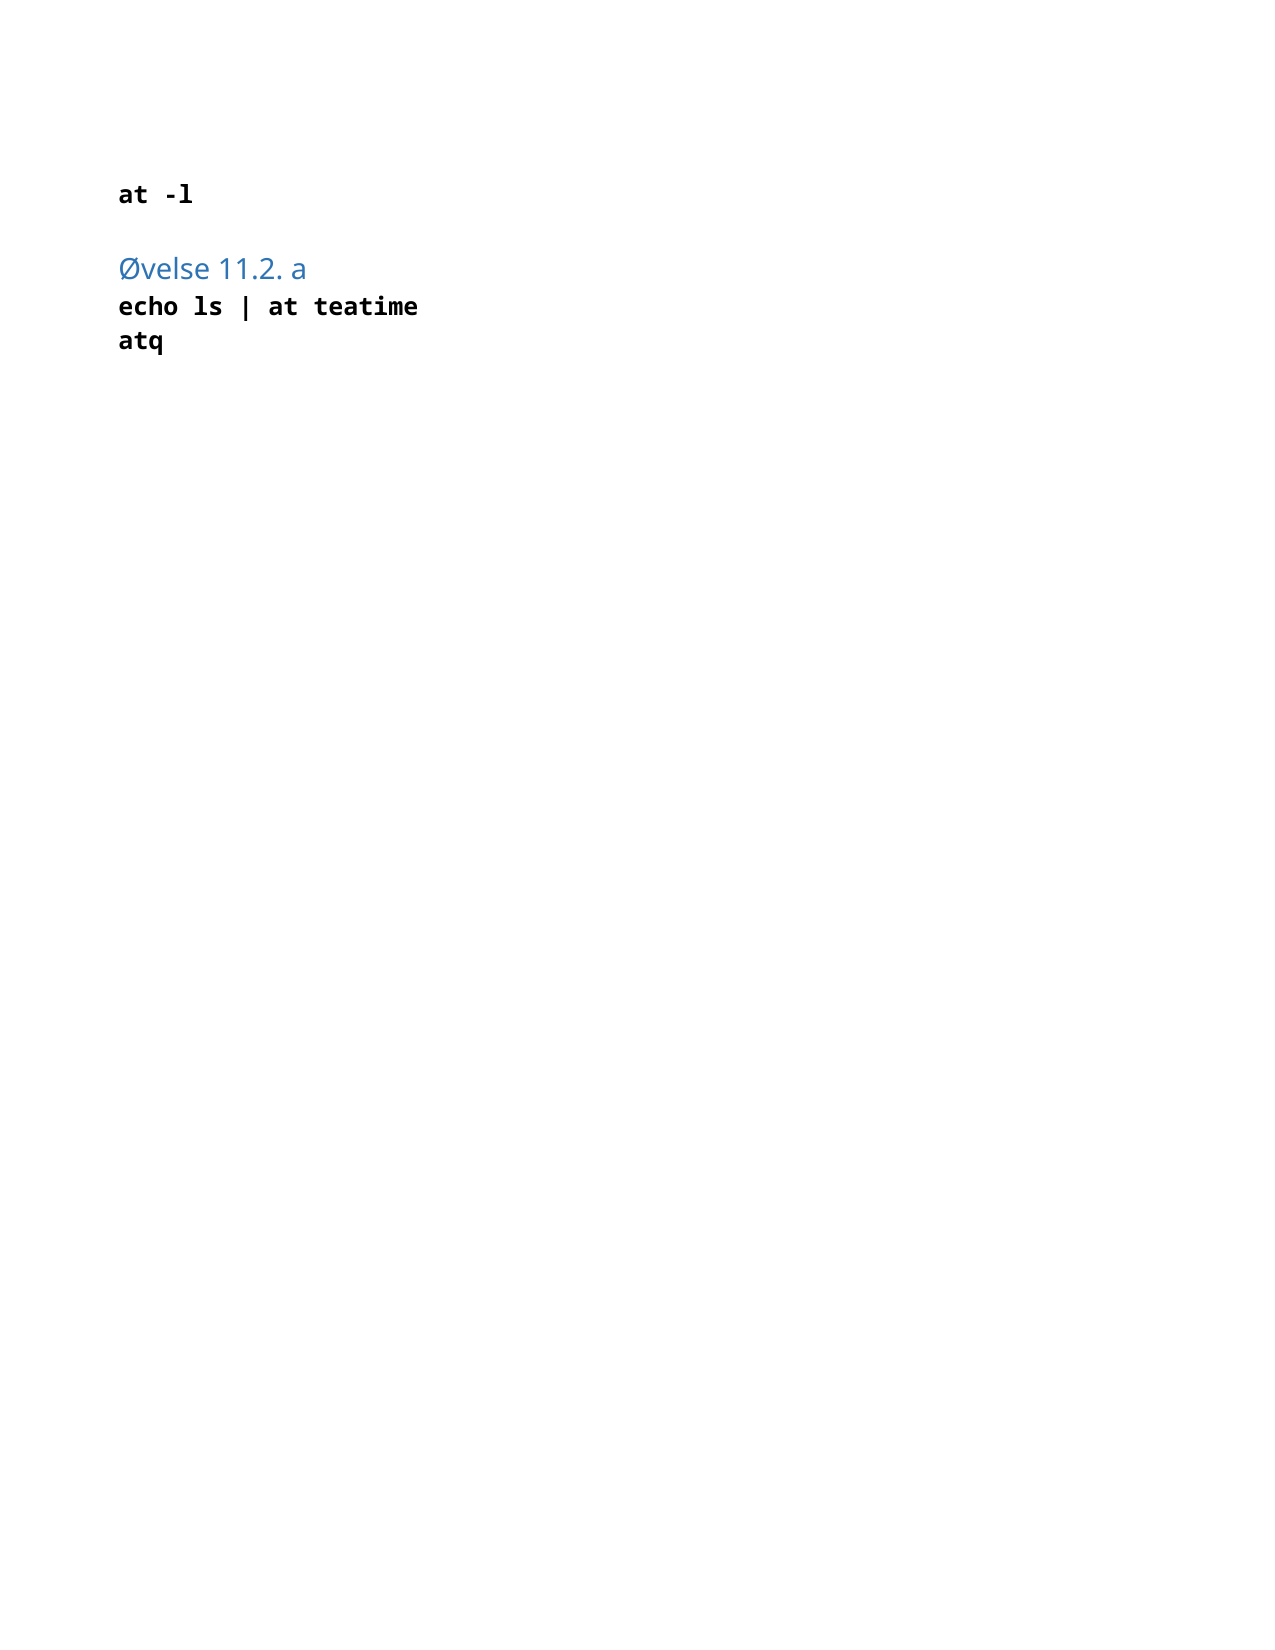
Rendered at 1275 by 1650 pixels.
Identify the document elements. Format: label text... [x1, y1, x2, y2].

subtitle Øvelse 11.2. a [118, 249, 1157, 288]
text at -l [118, 176, 1157, 210]
text echo ls | at teatime [118, 288, 1157, 322]
text atq [118, 322, 1157, 356]
